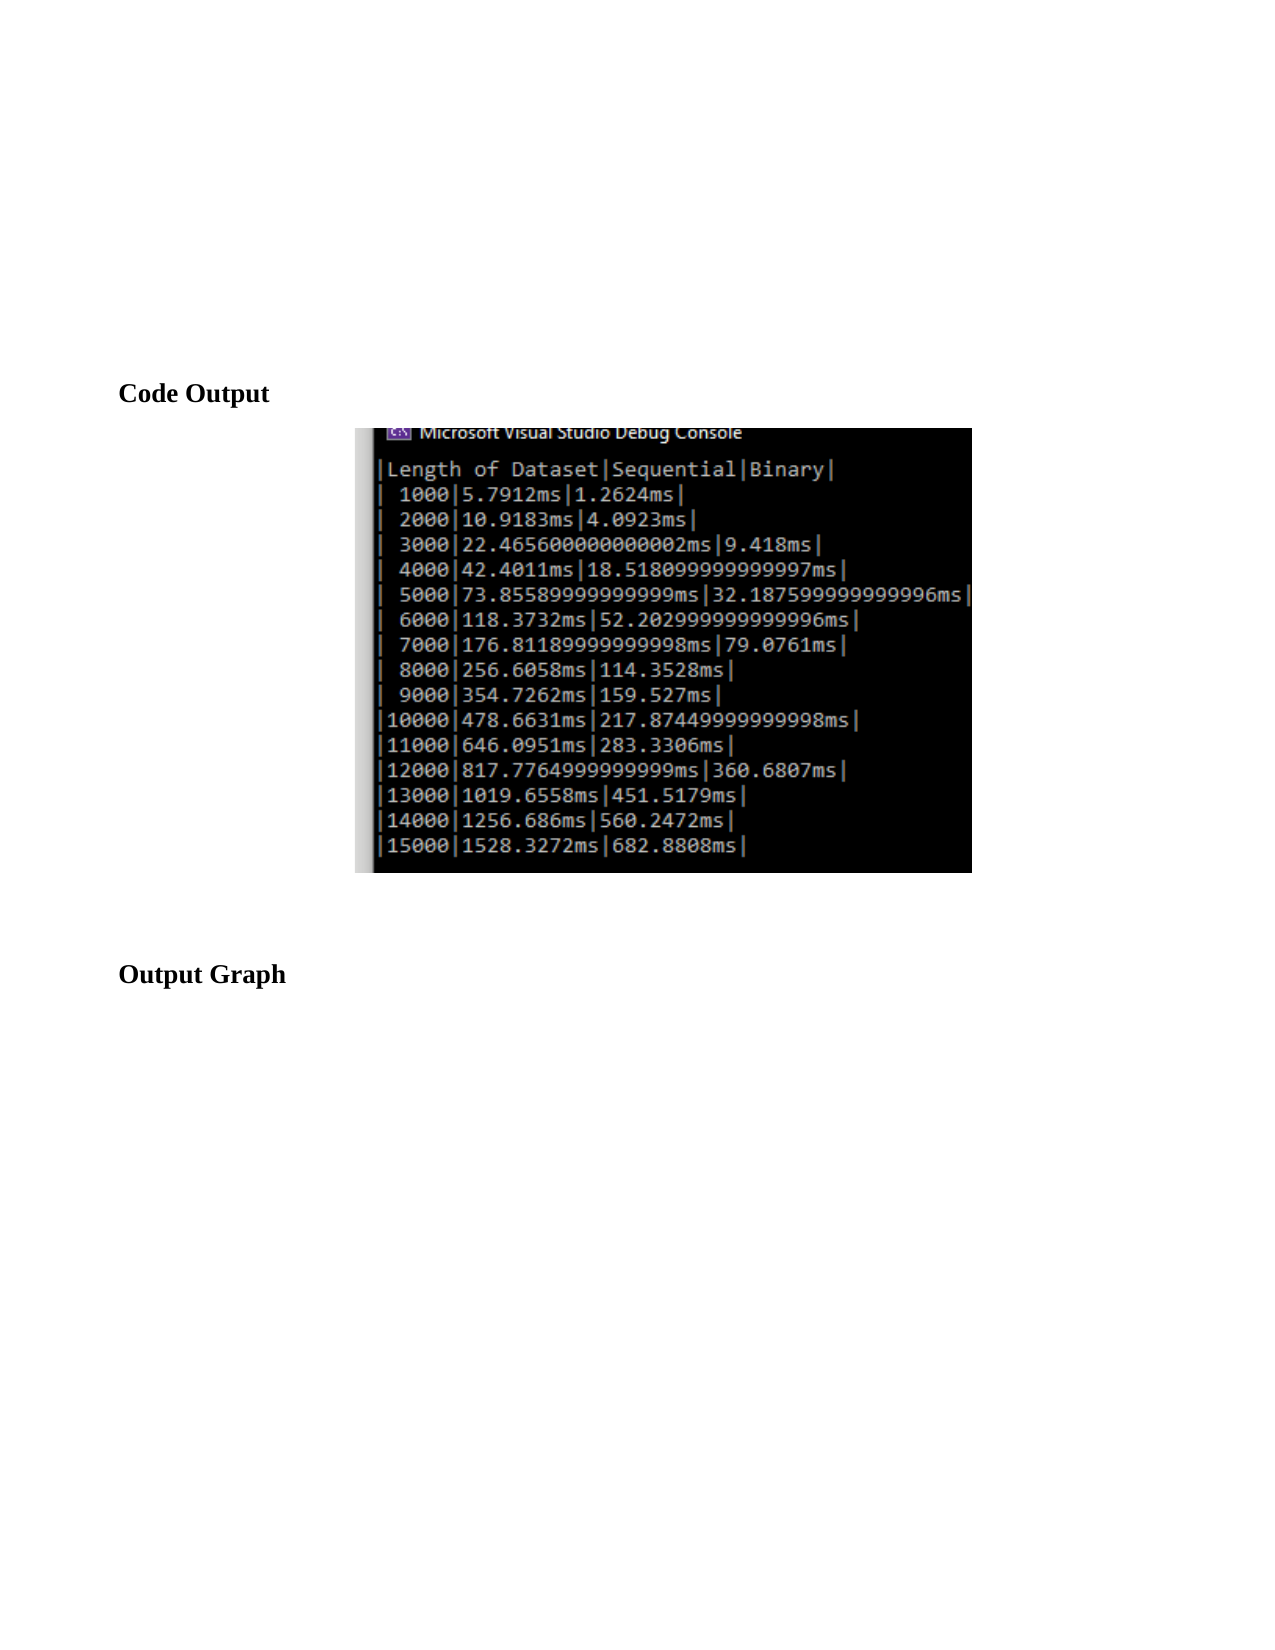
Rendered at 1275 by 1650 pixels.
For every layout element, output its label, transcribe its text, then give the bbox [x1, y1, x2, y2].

text Output Graph [118, 959, 1157, 990]
text Code Output [118, 377, 1157, 408]
picture [354, 428, 972, 873]
